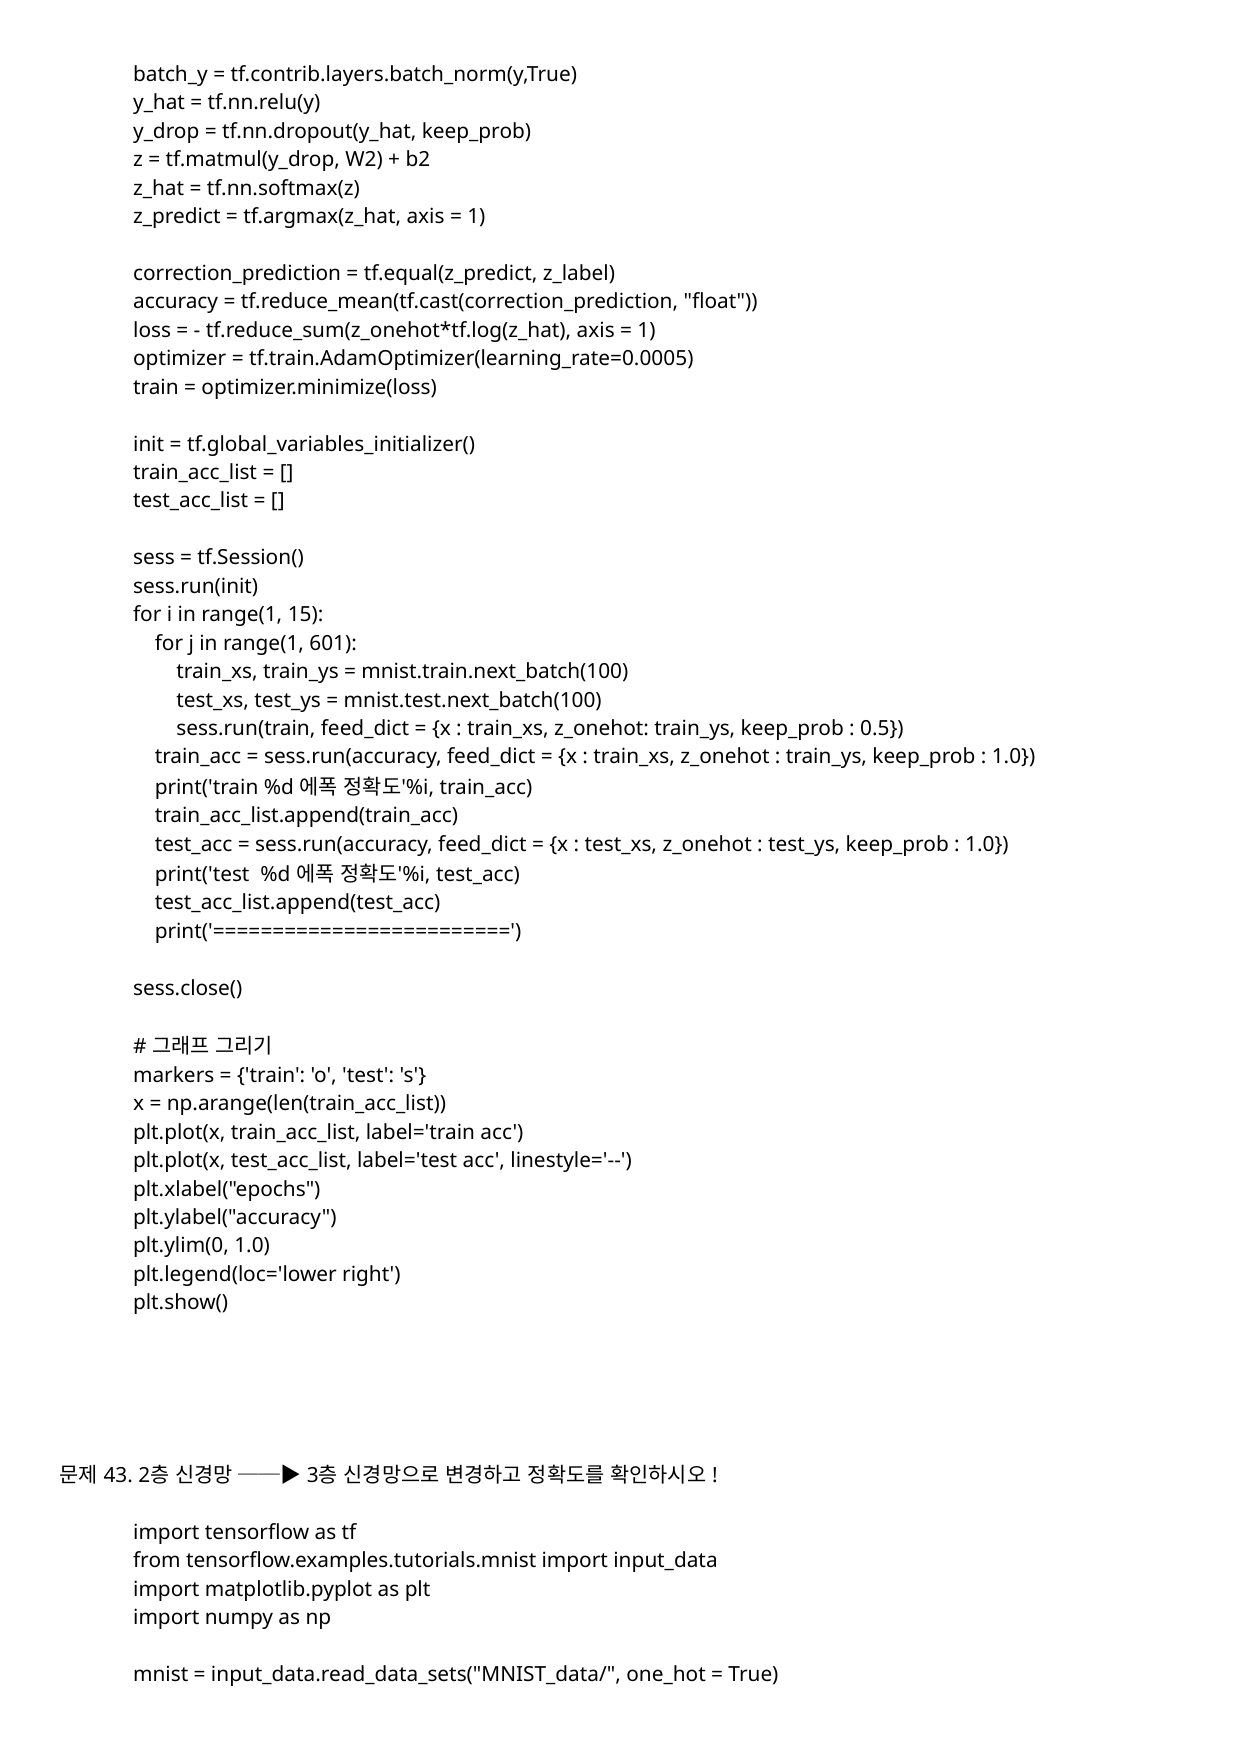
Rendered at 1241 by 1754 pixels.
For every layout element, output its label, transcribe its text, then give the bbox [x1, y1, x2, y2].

text test_acc = sess.run(accuracy, feed_dict = {x : test_xs, z_onehot : test_ys, keep_prob : 1.0}) [59, 829, 1181, 857]
text import matplotlib.pyplot as plt [59, 1574, 1181, 1602]
text optimizer = tf.train.AdamOptimizer(learning_rate=0.0005) [59, 343, 1181, 372]
text print('=========================') [59, 916, 1181, 944]
text accuracy = tf.reduce_mean(tf.cast(correction_prediction, "float")) [59, 287, 1181, 315]
text print('train %d 에폭 정확도'%i, train_acc) [59, 770, 1181, 800]
text y_drop = tf.nn.dropout(y_hat, keep_prob) [59, 116, 1181, 144]
text z_predict = tf.argmax(z_hat, axis = 1) [59, 201, 1181, 230]
text test_acc_list.append(test_acc) [59, 887, 1181, 916]
text plt.ylim(0, 1.0) [59, 1231, 1181, 1259]
text plt.plot(x, test_acc_list, label='test acc', linestyle='--') [59, 1145, 1181, 1174]
text 문제 43. 2층 신경망 ──▶ 3층 신경망으로 변경하고 정확도를 확인하시오 ! [59, 1458, 1181, 1488]
text train_acc_list = [] [59, 457, 1181, 486]
text plt.plot(x, train_acc_list, label='train acc') [59, 1117, 1181, 1145]
text batch_y = tf.contrib.layers.batch_norm(y,True) [59, 59, 1181, 87]
text sess.run(train, feed_dict = {x : train_xs, z_onehot: train_ys, keep_prob : 0.5}) [59, 713, 1181, 742]
text sess.close() [59, 973, 1181, 1001]
text for j in range(1, 601): [59, 628, 1181, 656]
text z = tf.matmul(y_drop, W2) + b2 [59, 144, 1181, 173]
text train_xs, train_ys = mnist.train.next_batch(100) [59, 656, 1181, 685]
text for i in range(1, 15): [59, 599, 1181, 628]
text from tensorflow.examples.tutorials.mnist import input_data [59, 1545, 1181, 1574]
text init = tf.global_variables_initializer() [59, 429, 1181, 457]
text sess.run(init) [59, 571, 1181, 599]
text mnist = input_data.read_data_sets("MNIST_data/", one_hot = True) [59, 1659, 1181, 1687]
text plt.show() [59, 1287, 1181, 1316]
text plt.legend(loc='lower right') [59, 1259, 1181, 1287]
text plt.ylabel("accuracy") [59, 1202, 1181, 1231]
text print('test %d 에폭 정확도'%i, test_acc) [59, 857, 1181, 887]
text train = optimizer.minimize(loss) [59, 372, 1181, 400]
text x = np.arange(len(train_acc_list)) [59, 1088, 1181, 1117]
text import numpy as np [59, 1602, 1181, 1631]
text # 그래프 그리기 [59, 1030, 1181, 1060]
text sess = tf.Session() [59, 542, 1181, 571]
text markers = {'train': 'o', 'test': 's'} [59, 1060, 1181, 1088]
text correction_prediction = tf.equal(z_predict, z_label) [59, 258, 1181, 287]
text y_hat = tf.nn.relu(y) [59, 87, 1181, 116]
text test_acc_list = [] [59, 486, 1181, 514]
text train_acc_list.append(train_acc) [59, 800, 1181, 829]
text import tensorflow as tf [59, 1517, 1181, 1545]
text loss = - tf.reduce_sum(z_onehot*tf.log(z_hat), axis = 1) [59, 315, 1181, 343]
text train_acc = sess.run(accuracy, feed_dict = {x : train_xs, z_onehot : train_ys, keep_prob : 1.0}) [59, 742, 1181, 770]
text plt.xlabel("epochs") [59, 1174, 1181, 1202]
text test_xs, test_ys = mnist.test.next_batch(100) [59, 685, 1181, 713]
text z_hat = tf.nn.softmax(z) [59, 173, 1181, 201]
